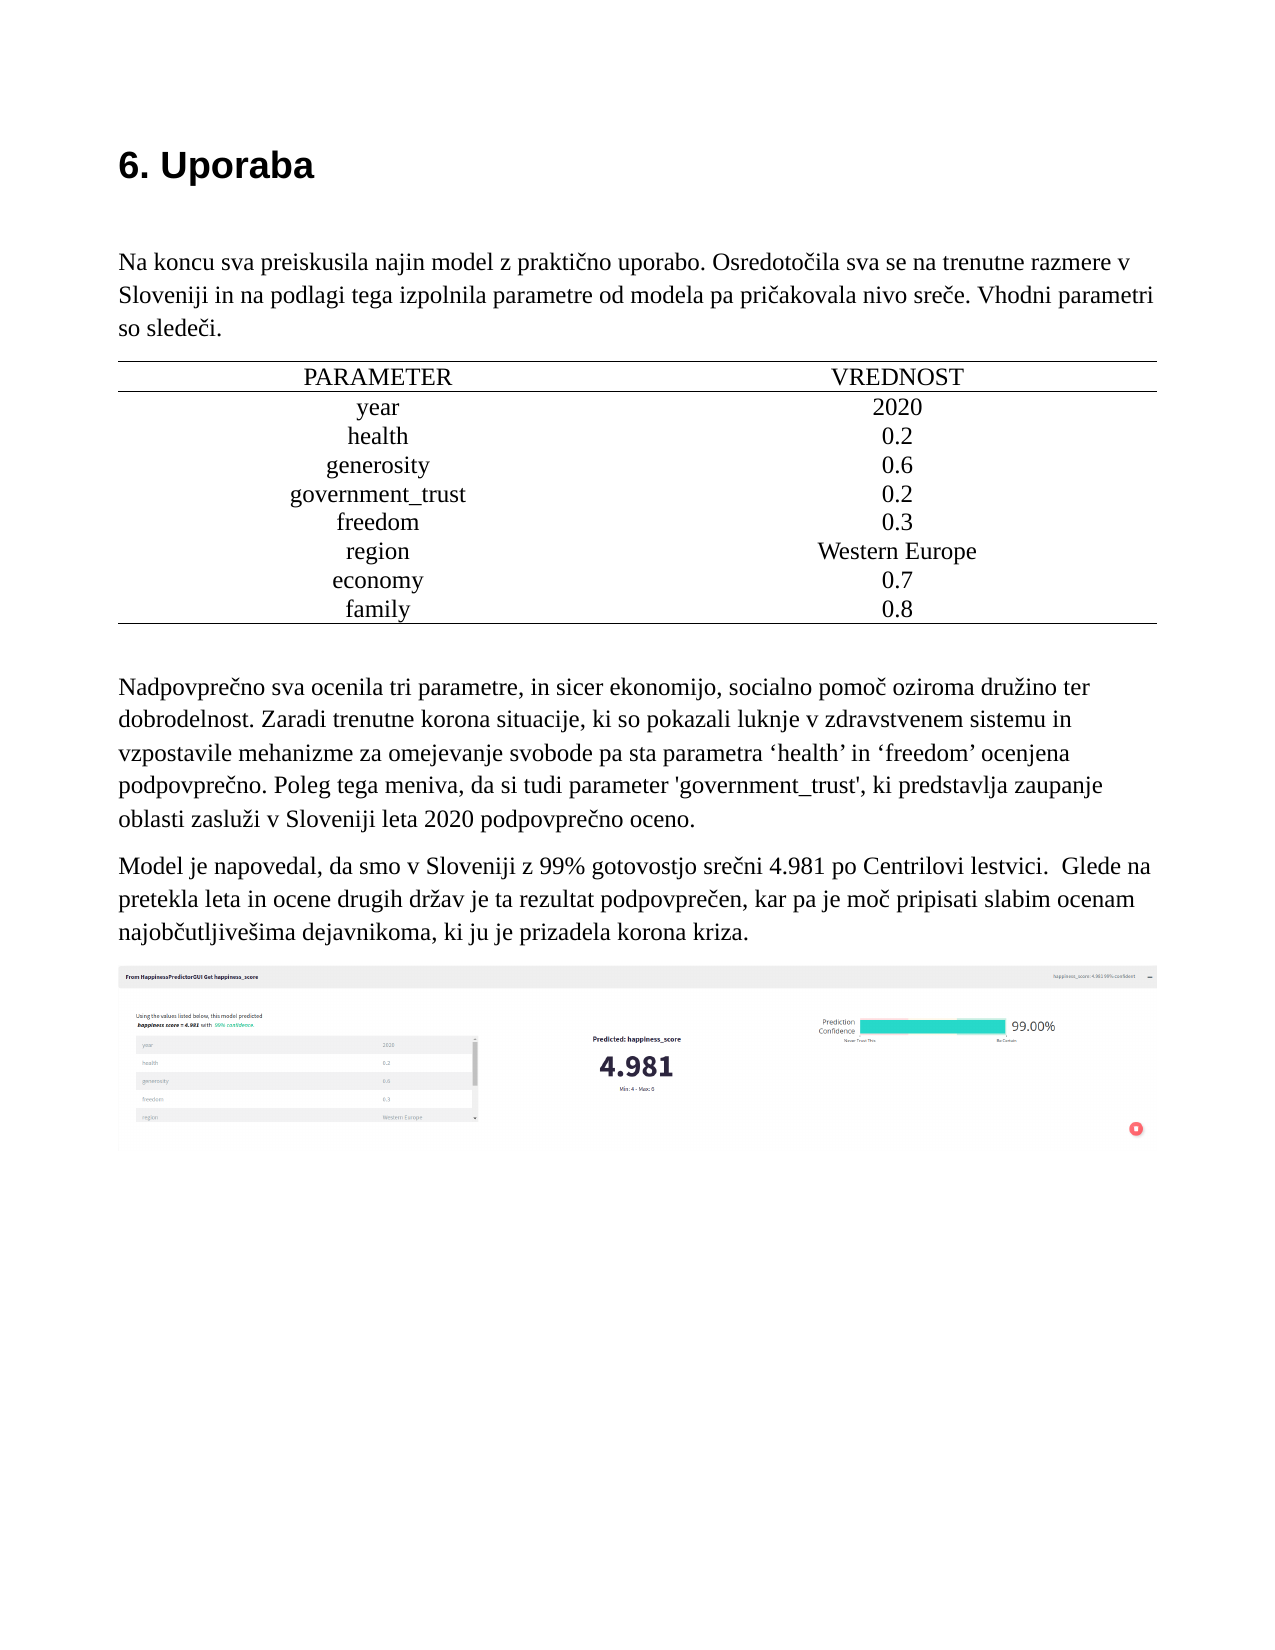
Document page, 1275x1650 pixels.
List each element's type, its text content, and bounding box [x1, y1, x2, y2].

picture [118, 965, 1157, 1151]
table_cell 2020 [638, 392, 1157, 421]
table_cell economy [118, 565, 637, 594]
table_cell 0.7 [638, 565, 1157, 594]
table_cell year [118, 392, 637, 421]
table_cell region [118, 536, 637, 565]
table_cell 0.6 [638, 450, 1157, 479]
table_cell family [118, 594, 637, 622]
table_cell 0.2 [638, 421, 1157, 450]
table_cell government_trust [118, 479, 637, 507]
table_cell 0.3 [638, 508, 1157, 536]
text Model je napovedal, da smo v Sloveniji z 99% gotovostjo srečni 4.981 po Centrilovi lestvici. Glede na pretekla leta in ocene drugih držav je ta rezultat podpovprečen, kar pa je moč pripisati slabim ocenam najobčutljivešima dejavnikoma, ki ju je prizadela korona kriza. [118, 851, 1157, 946]
table_cell generosity [118, 450, 637, 479]
table_cell freedom [118, 508, 637, 536]
table_header VREDNOST [638, 362, 1157, 391]
table_header PARAMETER [118, 362, 637, 391]
table_cell Western Europe [638, 536, 1157, 565]
text Nadpovprečno sva ocenila tri parametre, in sicer ekonomijo, socialno pomoč oziroma družino ter dobrodelnost. Zaradi trenutne korona situacije, ki so pokazali luknje v zdravstvenem sistemu in vzpostavile mehanizme za omejevanje svobode pa sta parametra ‘health’ in ‘freedom’ ocenjena podpovprečno. Poleg tega meniva, da si tudi parameter 'government_trust', ki predstavlja zaupanje oblasti zasluži v Sloveniji leta 2020 podpovprečno oceno. [118, 672, 1157, 832]
table_cell 0.2 [638, 479, 1157, 507]
text Na koncu sva preiskusila najin model z praktično uporabo. Osredotočila sva se na trenutne razmere v Sloveniji in na podlagi tega izpolnila parametre od modela pa pričakovala nivo sreče. Vhodni parametri so sledeči. [118, 247, 1157, 342]
table_cell health [118, 421, 637, 450]
table_cell 0.8 [638, 594, 1157, 622]
subtitle 6. Uporaba [118, 143, 1157, 187]
